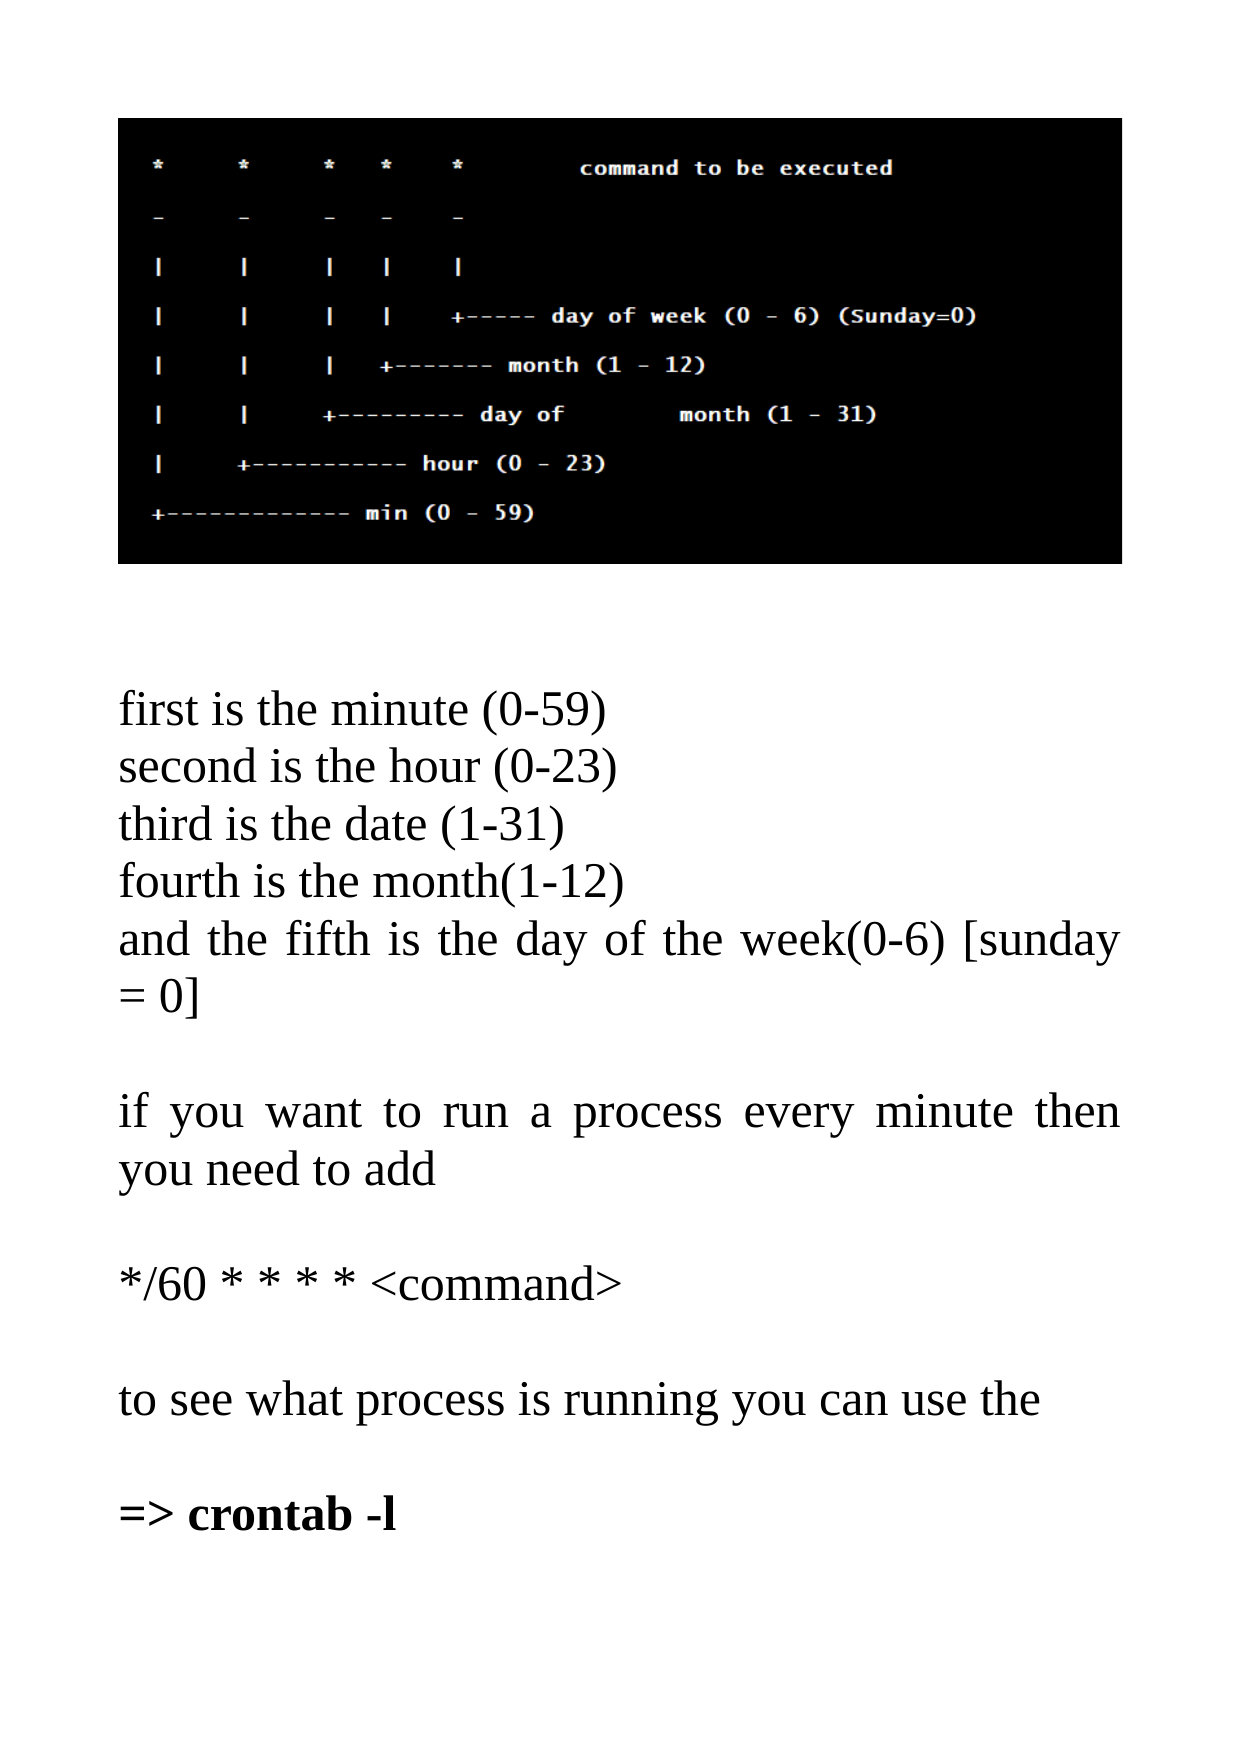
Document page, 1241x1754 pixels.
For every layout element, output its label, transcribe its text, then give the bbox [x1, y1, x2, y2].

text => crontab -l [118, 1484, 1122, 1541]
text to see what process is running you can use the [118, 1369, 1122, 1426]
text */60 * * * * <command> [118, 1254, 1122, 1311]
text fourth is the month(1-12) [118, 851, 1122, 909]
text and the fifth is the day of the week(0-6) [sunday = 0] [118, 909, 1122, 1024]
text second is the hour (0-23) [118, 736, 1122, 794]
text first is the minute (0-59) [118, 679, 1122, 736]
picture [118, 118, 1123, 564]
text if you want to run a process every minute then you need to add [118, 1081, 1122, 1196]
text third is the date (1-31) [118, 794, 1122, 851]
